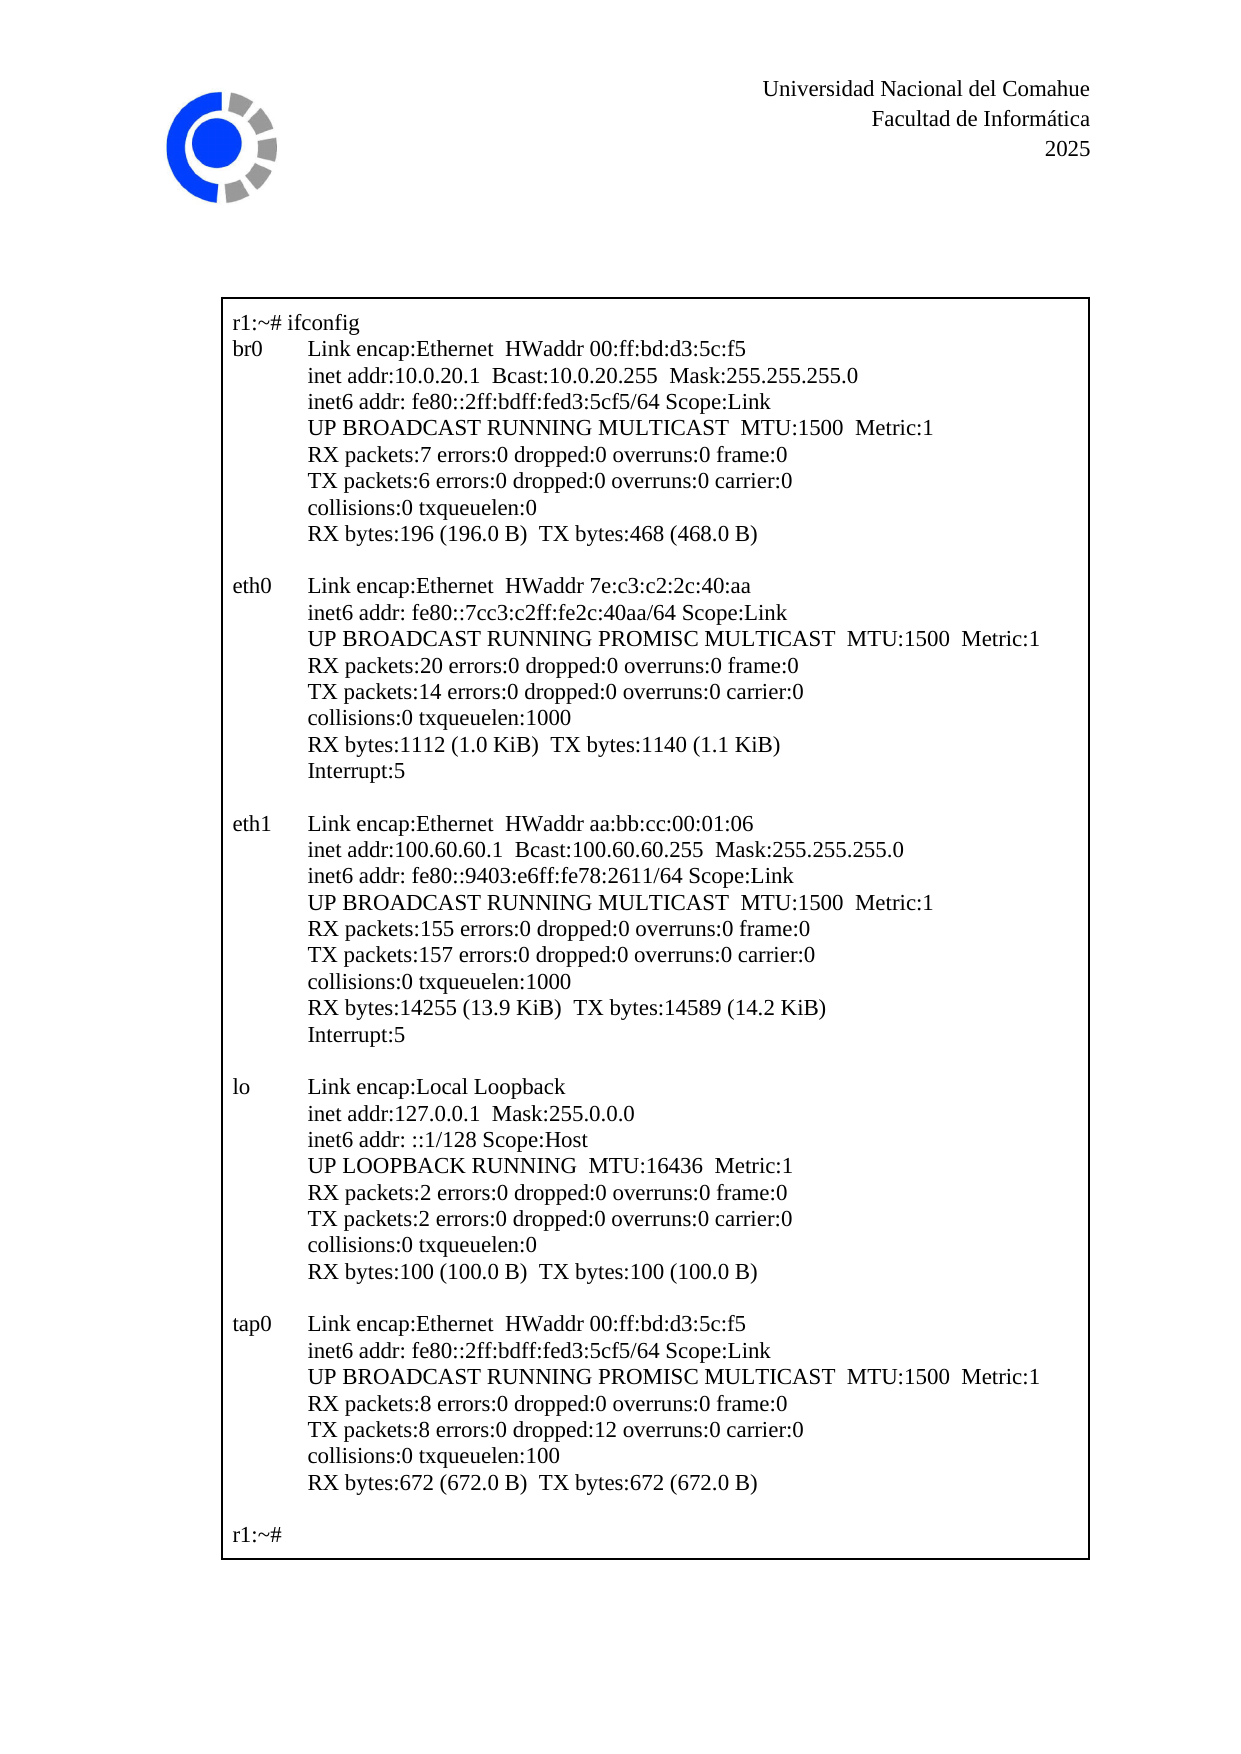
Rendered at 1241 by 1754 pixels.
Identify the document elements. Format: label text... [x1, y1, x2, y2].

table_header r1:~# ifconfig br0 Link encap:Ethernet HWaddr 00:ff:bd:d3:5c:f5 inet addr:10.0.20.1 Bcast:10.0.20.255 Mask:255.255.255.0 inet6 addr: fe80::2ff:bdff:fed3:5cf5/64 Scope:Link UP BROADCAST RUNNING MULTICAST MTU:1500 Metric:1 RX packets:7 errors:0 dropped:0 overruns:0 frame:0 TX packets:6 errors:0 dropped:0 overruns:0 carrier:0 collisions:0 txqueuelen:0 RX bytes:196 (196.0 B) TX bytes:468 (468.0 B) eth0 Link encap:Ethernet HWaddr 7e:c3:c2:2c:40:aa inet6 addr: fe80::7cc3:c2ff:fe2c:40aa/64 Scope:Link UP BROADCAST RUNNING PROMISC MULTICAST MTU:1500 Metric:1 RX packets:20 errors:0 dropped:0 overruns:0 frame:0 TX packets:14 errors:0 dropped:0 overruns:0 carrier:0 collisions:0 txqueuelen:1000 RX bytes:1112 (1.0 KiB) TX bytes:1140 (1.1 KiB) Interrupt:5 eth1 Link encap:Ethernet HWaddr aa:bb:cc:00:01:06 inet addr:100.60.60.1 Bcast:100.60.60.255 Mask:255.255.255.0 inet6 addr: fe80::9403:e6ff:fe78:2611/64 Scope:Link UP BROADCAST RUNNING MULTICAST MTU:1500 Metric:1 RX packets:155 errors:0 dropped:0 overruns:0 frame:0 TX packets:157 errors:0 dropped:0 overruns:0 carrier:0 collisions:0 txqueuelen:1000 RX bytes:14255 (13.9 KiB) TX bytes:14589 (14.2 KiB) Interrupt:5 lo Link encap:Local Loopback inet addr:127.0.0.1 Mask:255.0.0.0 inet6 addr: ::1/128 Scope:Host UP LOOPBACK RUNNING MTU:16436 Metric:1 RX packets:2 errors:0 dropped:0 overruns:0 frame:0 TX packets:2 errors:0 dropped:0 overruns:0 carrier:0 collisions:0 txqueuelen:0 RX bytes:100 (100.0 B) TX bytes:100 (100.0 B) tap0 Link encap:Ethernet HWaddr 00:ff:bd:d3:5c:f5 inet6 addr: fe80::2ff:bdff:fed3:5cf5/64 Scope:Link UP BROADCAST RUNNING PROMISC MULTICAST MTU:1500 Metric:1 RX packets:8 errors:0 dropped:0 overruns:0 frame:0 TX packets:8 errors:0 dropped:12 overruns:0 carrier:0 collisions:0 txqueuelen:100 RX bytes:672 (672.0 B) TX bytes:672 (672.0 B) r1:~# [223, 299, 1088, 1558]
picture [153, 78, 293, 211]
